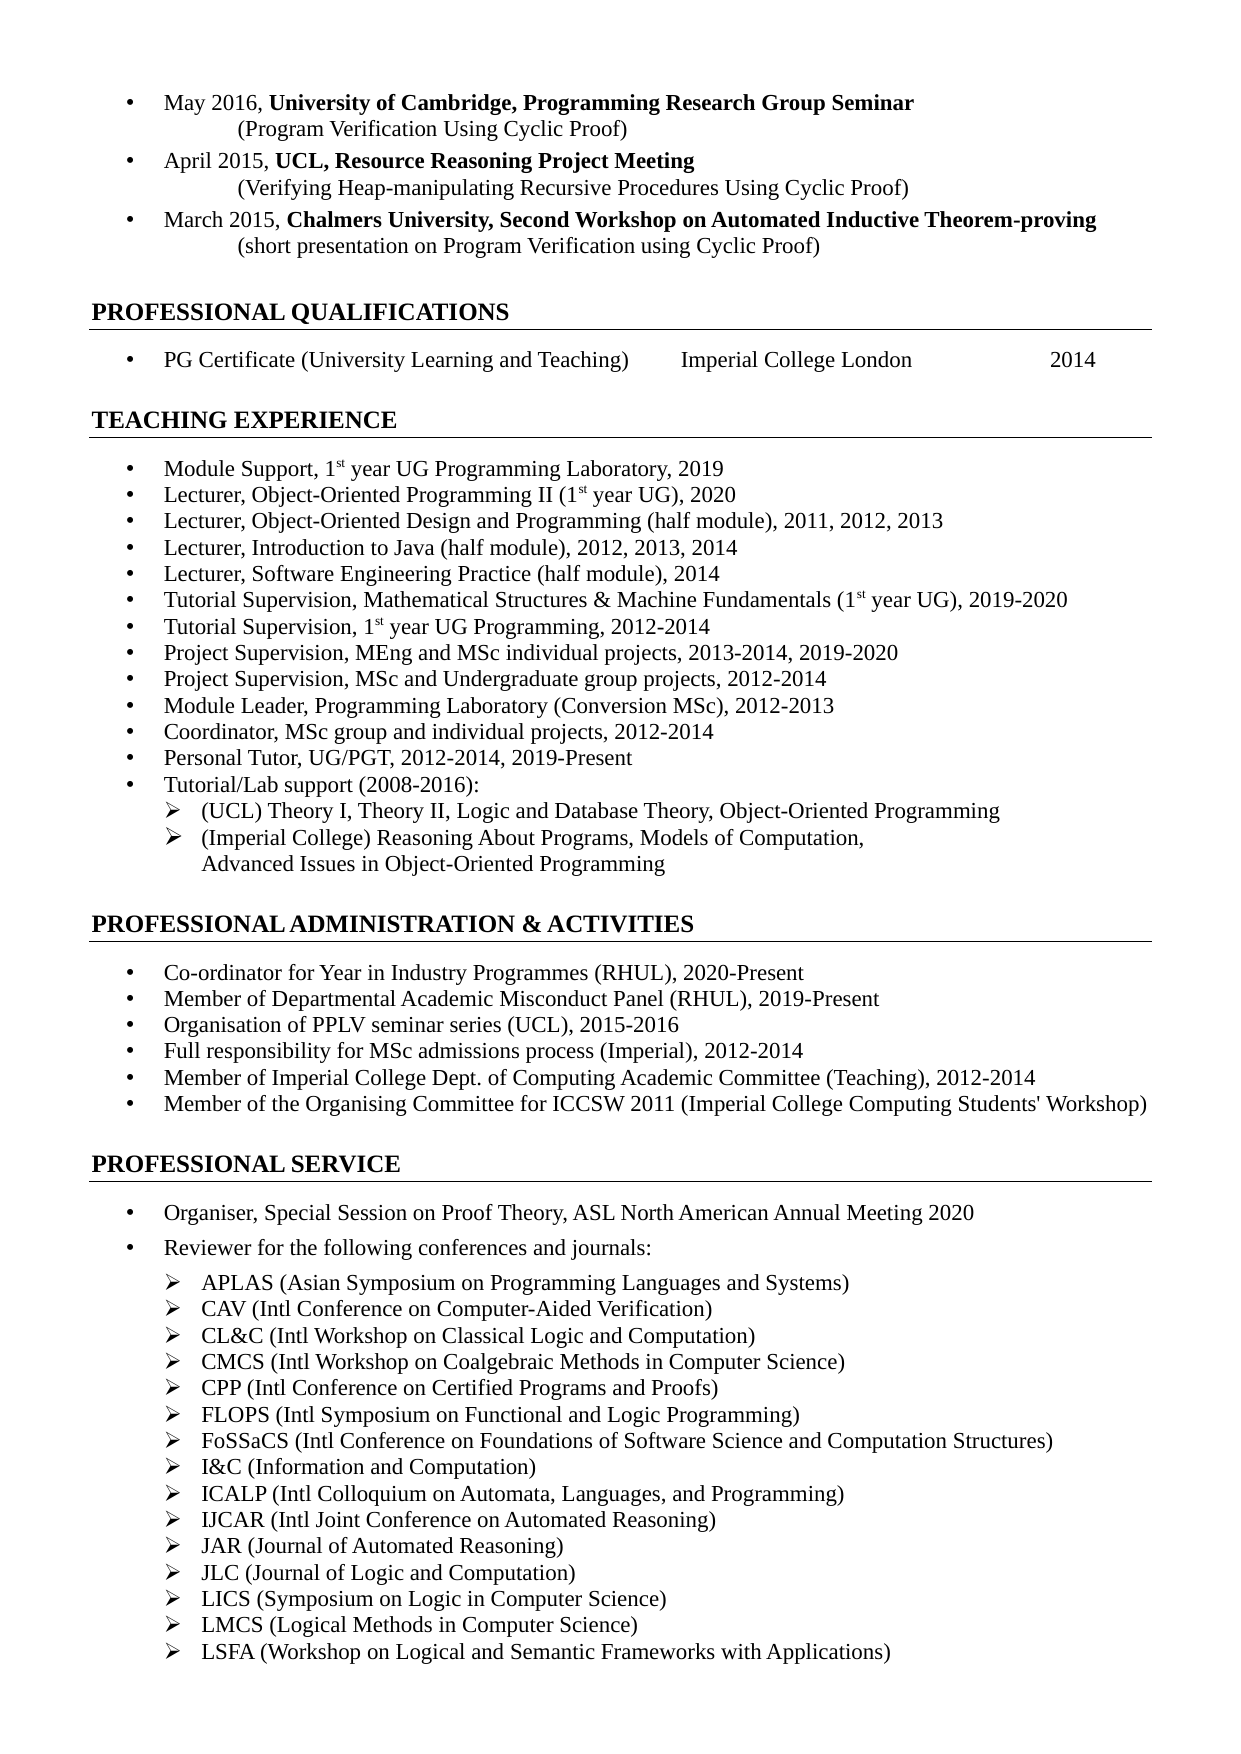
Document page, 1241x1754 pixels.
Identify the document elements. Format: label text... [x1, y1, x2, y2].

list CAV (Intl Conference on Computer-Aided Verification) [163, 1295, 1152, 1322]
list Tutorial/Lab support (2008-2016): [126, 771, 1152, 797]
list Module Support, 1st year UG Programming Laboratory, 2019 [126, 454, 1152, 481]
list Lecturer, Software Engineering Practice (half module), 2014 [126, 560, 1152, 586]
list Project Supervision, MSc and Undergraduate group projects, 2012-2014 [126, 665, 1152, 692]
list LMCS (Logical Methods in Computer Science) [163, 1612, 1152, 1638]
text TEACHING EXPERIENCE [88, 402, 1152, 437]
list Lecturer, Introduction to Java (half module), 2012, 2013, 2014 [126, 534, 1152, 560]
list (UCL) Theory I, Theory II, Logic and Database Theory, Object-Oriented Programming [163, 797, 1152, 823]
text PROFESSIONAL SERVICE [88, 1146, 1152, 1181]
list PG Certificate (University Learning and Teaching) Imperial College London 2014 [126, 346, 1152, 373]
list Organiser, Special Session on Proof Theory, ASL North American Annual Meeting 2020 [126, 1198, 1152, 1225]
list Lecturer, Object-Oriented Design and Programming (half module), 2011, 2012, 2013 [126, 507, 1152, 534]
list CL&C (Intl Workshop on Classical Logic and Computation) [163, 1322, 1152, 1348]
list FoSSaCS (Intl Conference on Foundations of Software Science and Computation Structures) [163, 1427, 1152, 1453]
list Coordinator, MSc group and individual projects, 2012-2014 [126, 718, 1152, 744]
list Reviewer for the following conferences and journals: [126, 1234, 1152, 1260]
list Module Leader, Programming Laboratory (Conversion MSc), 2012-2013 [126, 692, 1152, 718]
list Lecturer, Object-Oriented Programming II (1st year UG), 2020 [126, 481, 1152, 507]
list April 2015, UCL, Resource Reasoning Project Meeting (Verifying Heap-manipulating Recursive Procedures Using Cyclic Proof) [126, 147, 1152, 200]
list Organisation of PPLV seminar series (UCL), 2015-2016 [126, 1011, 1152, 1038]
list LSFA (Workshop on Logical and Semantic Frameworks with Applications) [163, 1638, 1152, 1664]
list (Imperial College) Reasoning About Programs, Models of Computation, Advanced Issues in Object-Oriented Programming [163, 823, 1152, 877]
list Project Supervision, MEng and MSc individual projects, 2013-2014, 2019-2020 [126, 639, 1152, 665]
list Tutorial Supervision, Mathematical Structures & Machine Fundamentals (1st year UG), 2019-2020 [126, 586, 1152, 613]
list Co-ordinator for Year in Industry Programmes (RHUL), 2020-Present [126, 958, 1152, 985]
list March 2015, Chalmers University, Second Workshop on Automated Inductive Theorem-proving (short presentation on Program Verification using Cyclic Proof) [126, 206, 1152, 258]
list ICALP (Intl Colloquium on Automata, Languages, and Programming) [163, 1480, 1152, 1506]
list Tutorial Supervision, 1st year UG Programming, 2012-2014 [126, 613, 1152, 639]
list Member of Imperial College Dept. of Computing Academic Committee (Teaching), 2012-2014 [126, 1064, 1152, 1090]
list Member of the Organising Committee for ICCSW 2011 (Imperial College Computing Students' Workshop) [126, 1090, 1152, 1117]
list JLC (Journal of Logic and Computation) [163, 1559, 1152, 1585]
list Full responsibility for MSc admissions process (Imperial), 2012-2014 [126, 1038, 1152, 1064]
list Member of Departmental Academic Misconduct Panel (RHUL), 2019-Present [126, 985, 1152, 1011]
text PROFESSIONAL ADMINISTRATION & ACTIVITIES [88, 906, 1152, 941]
list CMCS (Intl Workshop on Coalgebraic Methods in Computer Science) [163, 1348, 1152, 1374]
list LICS (Symposium on Logic in Computer Science) [163, 1585, 1152, 1612]
list Personal Tutor, UG/PGT, 2012-2014, 2019-Present [126, 744, 1152, 771]
list CPP (Intl Conference on Certified Programs and Proofs) [163, 1374, 1152, 1401]
list FLOPS (Intl Symposium on Functional and Logic Programming) [163, 1401, 1152, 1427]
list JAR (Journal of Automated Reasoning) [163, 1532, 1152, 1559]
list APLAS (Asian Symposium on Programming Languages and Systems) [163, 1269, 1152, 1295]
list IJCAR (Intl Joint Conference on Automated Reasoning) [163, 1506, 1152, 1532]
list I&C (Information and Computation) [163, 1453, 1152, 1480]
list May 2016, University of Cambridge, Programming Research Group Seminar (Program Verification Using Cyclic Proof) [126, 88, 1152, 141]
text PROFESSIONAL QUALIFICATIONS [88, 294, 1152, 329]
